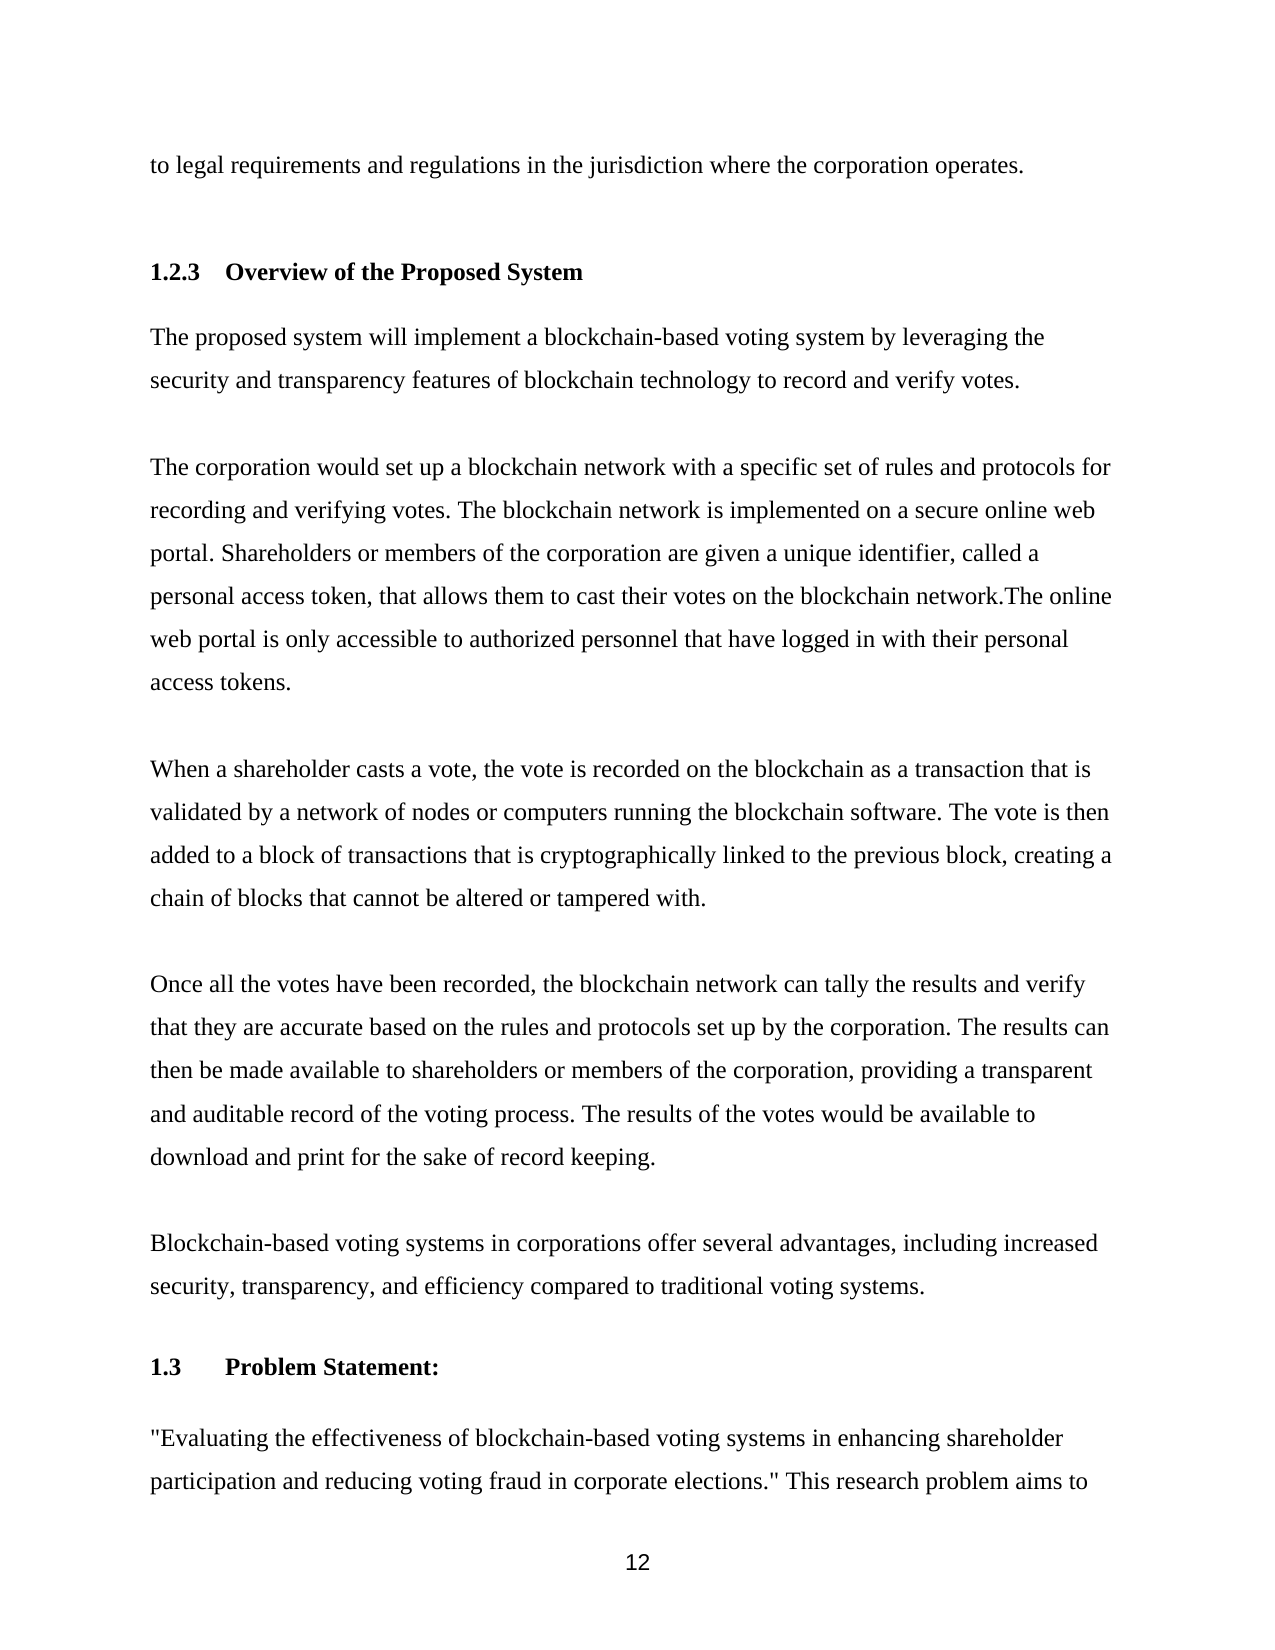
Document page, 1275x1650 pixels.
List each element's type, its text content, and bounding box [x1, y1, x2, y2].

text The corporation would set up a blockchain network with a specific set of rules and protocols for recording and verifying votes. The blockchain network is implemented on a secure online web portal. Shareholders or members of the corporation are given a unique identifier, called a personal access token, that allows them to cast their votes on the blockchain network.The online web portal is only accessible to authorized personnel that have logged in with their personal access tokens. [150, 452, 1125, 696]
text Once all the votes have been recorded, the blockchain network can tally the results and verify that they are accurate based on the rules and protocols set up by the corporation. The results can then be made available to shareholders or members of the corporation, providing a transparent and auditable record of the voting process. The results of the votes would be available to download and print for the sake of record keeping. [150, 969, 1125, 1171]
text The proposed system will implement a blockchain-based voting system by leveraging the security and transparency features of blockchain technology to record and verify votes. [150, 322, 1125, 394]
subtitle 1.3 Problem Statement: [150, 1352, 1125, 1381]
subtitle 1.2.3 Overview of the Proposed System [150, 257, 1125, 285]
text Blockchain-based voting systems in corporations offer several advantages, including increased security, transparency, and efficiency compared to traditional voting systems. [150, 1228, 1125, 1300]
text "Evaluating the effectiveness of blockchain-based voting systems in enhancing shareholder participation and reducing voting fraud in corporate elections." This research problem aims to [150, 1423, 1125, 1495]
text to legal requirements and regulations in the jurisdiction where the corporation operates. [150, 150, 1125, 179]
text When a shareholder casts a vote, the vote is recorded on the blockchain as a transaction that is validated by a network of nodes or computers running the blockchain software. The vote is then added to a block of transactions that is cryptographically linked to the previous block, creating a chain of blocks that cannot be altered or tampered with. [150, 754, 1125, 912]
